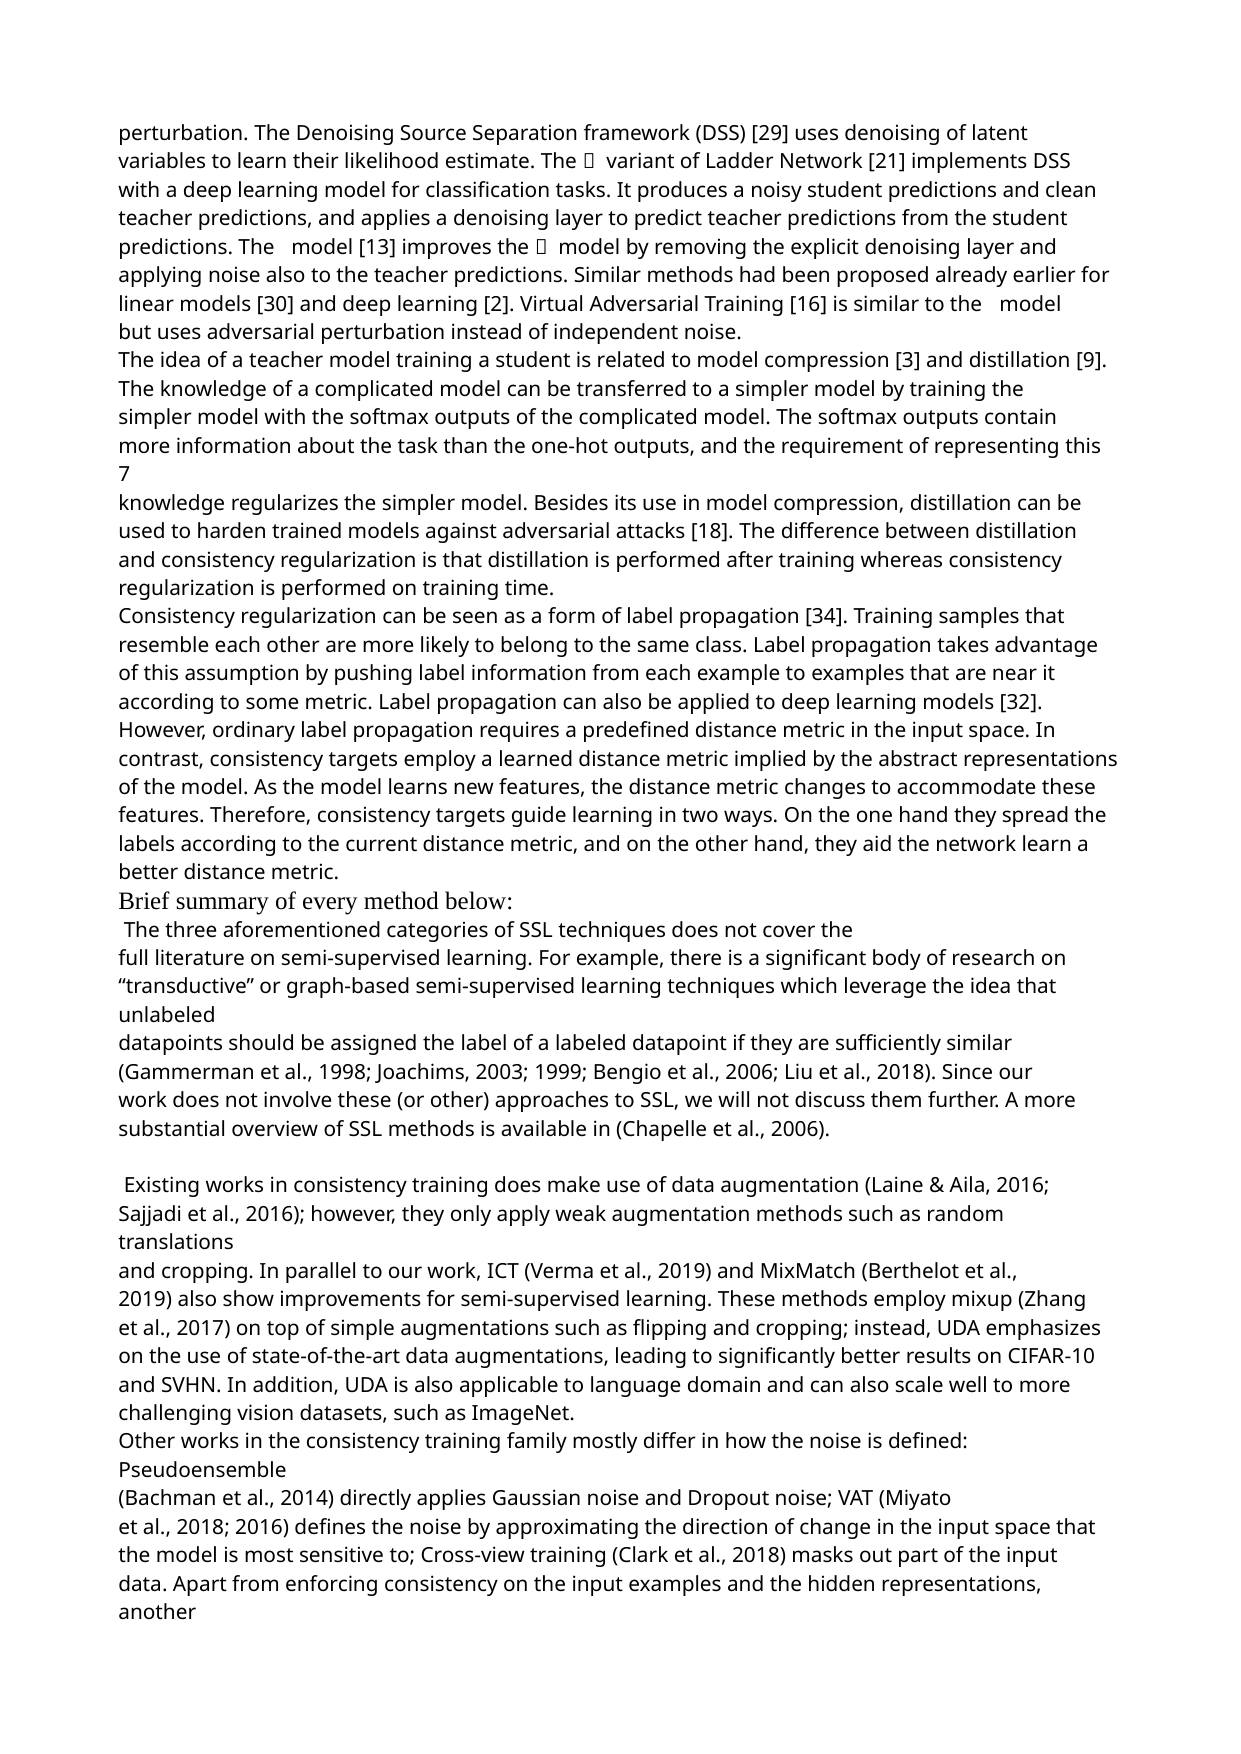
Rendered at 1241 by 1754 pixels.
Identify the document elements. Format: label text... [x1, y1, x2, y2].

text The three aforementioned categories of SSL techniques does not cover the [118, 915, 1122, 943]
text of this assumption by pushing label information from each example to examples that are near it [118, 658, 1122, 687]
text datapoints should be assigned the label of a labeled datapoint if they are sufficiently similar [118, 1028, 1122, 1057]
text data. Apart from enforcing consistency on the input examples and the hidden representations, another [118, 1569, 1122, 1626]
text Consistency regularization can be seen as a form of label propagation [34]. Training samples that [118, 602, 1122, 630]
text and cropping. In parallel to our work, ICT (Verma et al., 2019) and MixMatch (Berthelot et al., [118, 1256, 1122, 1284]
text simpler model with the softmax outputs of the complicated model. The softmax outputs contain [118, 402, 1122, 431]
text The idea of a teacher model training a student is related to model compression [3] and distillation [9]. [118, 346, 1122, 374]
text better distance metric. [118, 857, 1122, 886]
text predictions. The model [13] improves the 􀀀 model by removing the explicit denoising layer and [118, 232, 1122, 260]
text of the model. As the model learns new features, the distance metric changes to accommodate these [118, 772, 1122, 801]
text perturbation. The Denoising Source Separation framework (DSS) [29] uses denoising of latent [118, 118, 1122, 147]
text with a deep learning model for classification tasks. It produces a noisy student predictions and clean [118, 175, 1122, 203]
text according to some metric. Label propagation can also be applied to deep learning models [32]. [118, 687, 1122, 715]
text Other works in the consistency training family mostly differ in how the noise is defined: Pseudoensemble [118, 1427, 1122, 1483]
text full literature on semi-supervised learning. For example, there is a significant body of research on [118, 943, 1122, 972]
text but uses adversarial perturbation instead of independent noise. [118, 317, 1122, 346]
text work does not involve these (or other) approaches to SSL, we will not discuss them further. A more [118, 1085, 1122, 1114]
text The knowledge of a complicated model can be transferred to a simpler model by training the [118, 374, 1122, 402]
text variables to learn their likelihood estimate. The 􀀀 variant of Ladder Network [21] implements DSS [118, 147, 1122, 175]
text the model is most sensitive to; Cross-view training (Clark et al., 2018) masks out part of the input [118, 1540, 1122, 1569]
text 7 [118, 459, 1122, 488]
text (Bachman et al., 2014) directly applies Gaussian noise and Dropout noise; VAT (Miyato [118, 1483, 1122, 1512]
text features. Therefore, consistency targets guide learning in two ways. On the one hand they spread the [118, 801, 1122, 829]
text Existing works in consistency training does make use of data augmentation (Laine & Aila, 2016; [118, 1171, 1122, 1199]
text used to harden trained models against adversarial attacks [18]. The difference between distillation [118, 516, 1122, 545]
text 2019) also show improvements for semi-supervised learning. These methods employ mixup (Zhang [118, 1284, 1122, 1313]
text more information about the task than the one-hot outputs, and the requirement of representing this [118, 431, 1122, 459]
text on the use of state-of-the-art data augmentations, leading to significantly better results on CIFAR-10 [118, 1341, 1122, 1370]
text “transductive” or graph-based semi-supervised learning techniques which leverage the idea that unlabeled [118, 972, 1122, 1028]
text challenging vision datasets, such as ImageNet. [118, 1398, 1122, 1427]
text and consistency regularization is that distillation is performed after training whereas consistency [118, 545, 1122, 573]
text However, ordinary label propagation requires a predefined distance metric in the input space. In [118, 715, 1122, 744]
text et al., 2017) on top of simple augmentations such as flipping and cropping; instead, UDA emphasizes [118, 1313, 1122, 1341]
text et al., 2018; 2016) defines the noise by approximating the direction of change in the input space that [118, 1512, 1122, 1540]
text substantial overview of SSL methods is available in (Chapelle et al., 2006). [118, 1114, 1122, 1142]
text and SVHN. In addition, UDA is also applicable to language domain and can also scale well to more [118, 1370, 1122, 1398]
text regularization is performed on training time. [118, 573, 1122, 602]
text knowledge regularizes the simpler model. Besides its use in model compression, distillation can be [118, 488, 1122, 516]
text contrast, consistency targets employ a learned distance metric implied by the abstract representations [118, 744, 1122, 772]
text labels according to the current distance metric, and on the other hand, they aid the network learn a [118, 829, 1122, 857]
text (Gammerman et al., 1998; Joachims, 2003; 1999; Bengio et al., 2006; Liu et al., 2018). Since our [118, 1057, 1122, 1085]
text Sajjadi et al., 2016); however, they only apply weak augmentation methods such as random translations [118, 1199, 1122, 1256]
text applying noise also to the teacher predictions. Similar methods had been proposed already earlier for [118, 260, 1122, 289]
text teacher predictions, and applies a denoising layer to predict teacher predictions from the student [118, 203, 1122, 232]
text Brief summary of every method below: [118, 886, 1122, 915]
text resemble each other are more likely to belong to the same class. Label propagation takes advantage [118, 630, 1122, 658]
text linear models [30] and deep learning [2]. Virtual Adversarial Training [16] is similar to the model [118, 289, 1122, 317]
